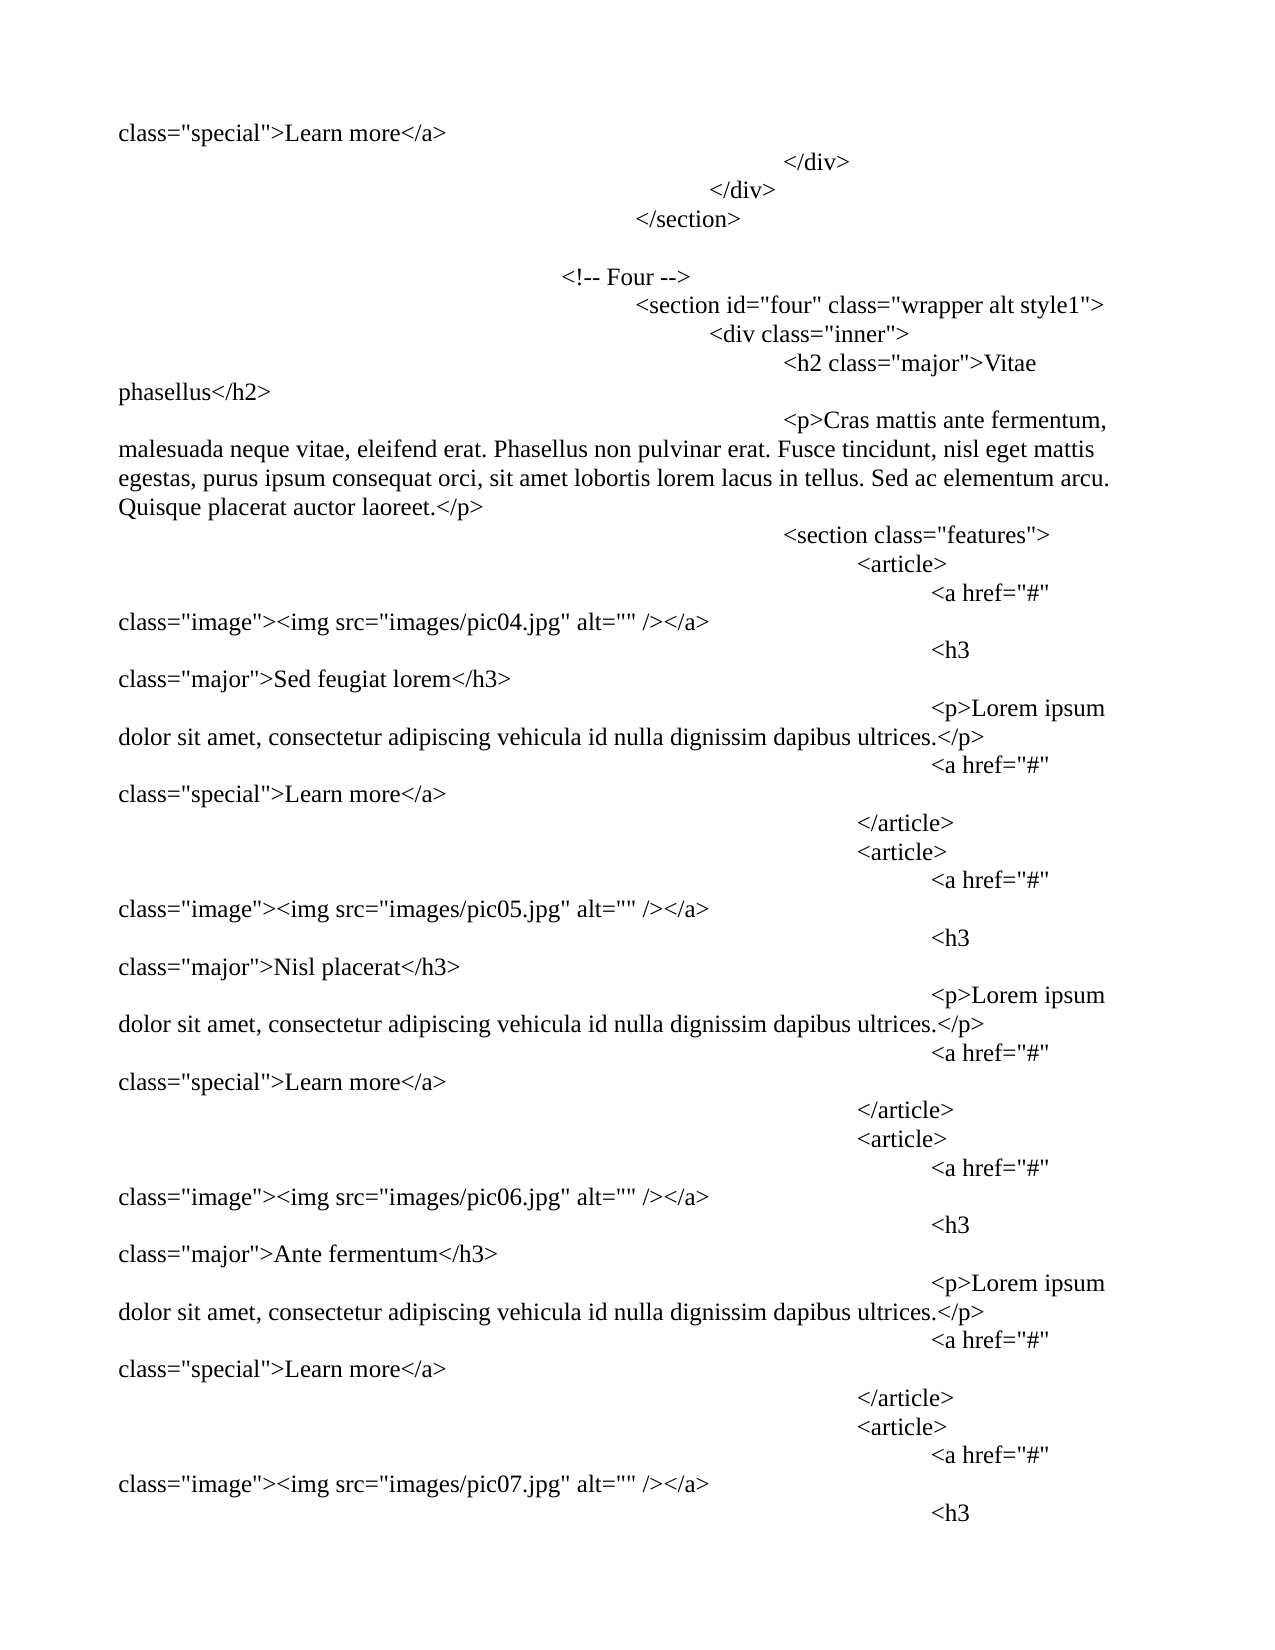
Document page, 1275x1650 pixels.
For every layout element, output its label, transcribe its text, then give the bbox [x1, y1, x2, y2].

text <article> [118, 549, 1157, 578]
text </article> [118, 1383, 1157, 1412]
text <a href="#" class="image"><img src="images/pic05.jpg" alt="" /></a> [118, 866, 1157, 923]
text <section class="features"> [118, 521, 1157, 549]
text <a href="#" class="image"><img src="images/pic06.jpg" alt="" /></a> [118, 1153, 1157, 1211]
text <p>Lorem ipsum dolor sit amet, consectetur adipiscing vehicula id nulla dignissim dapibus ultrices.</p> [118, 1268, 1157, 1326]
text <section id="four" class="wrapper alt style1"> [118, 291, 1157, 319]
text <h3 [118, 1498, 1157, 1527]
text <article> [118, 837, 1157, 866]
text <h2 class="major">Vitae phasellus</h2> [118, 348, 1157, 406]
text <p>Lorem ipsum dolor sit amet, consectetur adipiscing vehicula id nulla dignissim dapibus ultrices.</p> [118, 981, 1157, 1038]
text <a href="#" class="image"><img src="images/pic07.jpg" alt="" /></a> [118, 1441, 1157, 1498]
text <div class="inner"> [118, 319, 1157, 348]
text <!-- Four --> [118, 262, 1157, 291]
text class="special">Learn more</a> [118, 118, 1157, 147]
text <p>Lorem ipsum dolor sit amet, consectetur adipiscing vehicula id nulla dignissim dapibus ultrices.</p> [118, 693, 1157, 751]
text </div> [118, 147, 1157, 176]
text </section> [118, 204, 1157, 233]
text <h3 class="major">Nisl placerat</h3> [118, 923, 1157, 981]
text <article> [118, 1124, 1157, 1153]
text <a href="#" class="special">Learn more</a> [118, 751, 1157, 808]
text </div> [118, 176, 1157, 204]
text </article> [118, 808, 1157, 837]
text <a href="#" class="special">Learn more</a> [118, 1038, 1157, 1096]
text <a href="#" class="special">Learn more</a> [118, 1326, 1157, 1383]
text </article> [118, 1096, 1157, 1124]
text <h3 class="major">Ante fermentum</h3> [118, 1211, 1157, 1268]
text <h3 class="major">Sed feugiat lorem</h3> [118, 636, 1157, 693]
text <a href="#" class="image"><img src="images/pic04.jpg" alt="" /></a> [118, 578, 1157, 636]
text <p>Cras mattis ante fermentum, malesuada neque vitae, eleifend erat. Phasellus non pulvinar erat. Fusce tincidunt, nisl eget mattis egestas, purus ipsum consequat orci, sit amet lobortis lorem lacus in tellus. Sed ac elementum arcu. Quisque placerat auctor laoreet.</p> [118, 406, 1157, 521]
text <article> [118, 1412, 1157, 1441]
